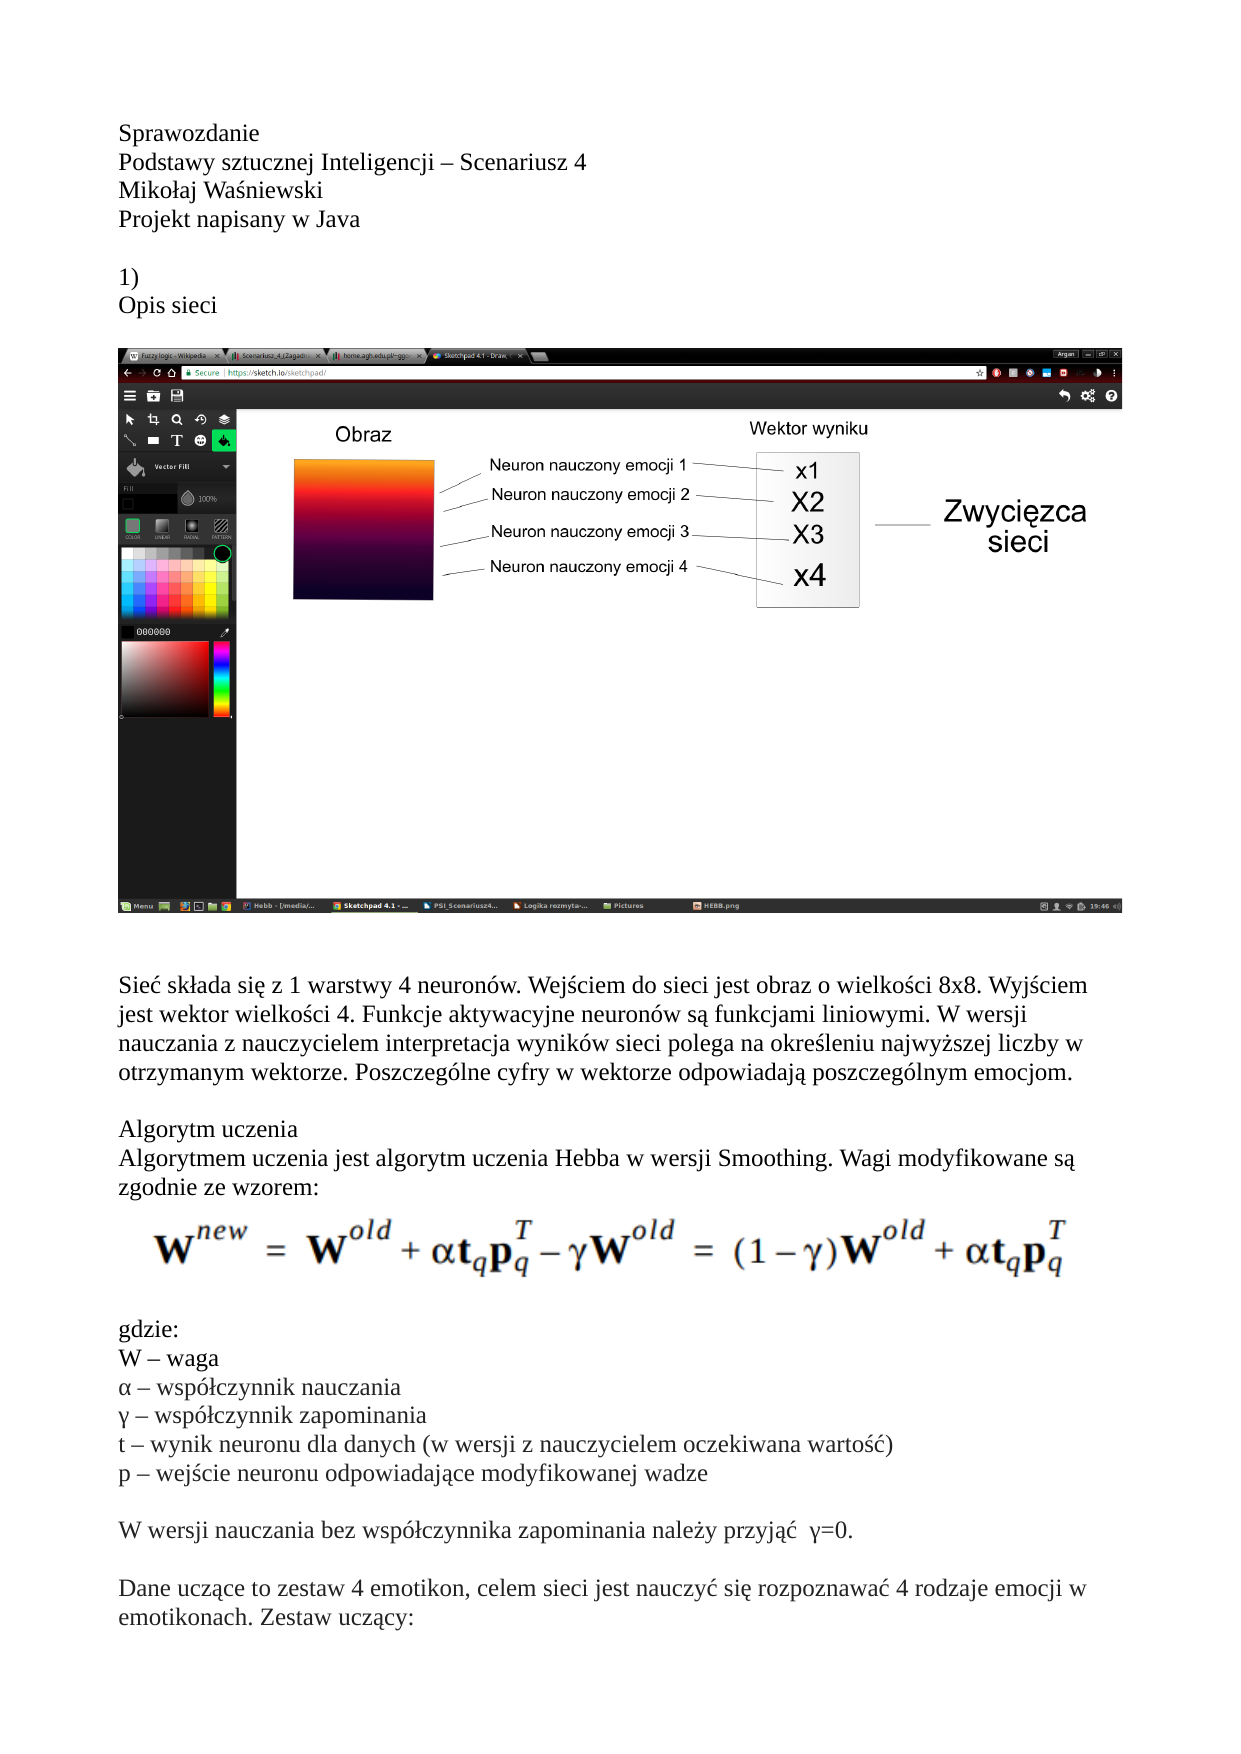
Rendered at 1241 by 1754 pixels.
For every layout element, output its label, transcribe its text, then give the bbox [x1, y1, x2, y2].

picture [142, 1200, 1098, 1315]
text W – waga [118, 1343, 1122, 1372]
text Projekt napisany w Java [118, 204, 1122, 233]
text Dane uczące to zestaw 4 emotikon, celem sieci jest nauczyć się rozpoznawać 4 rodzaje emocji w emotikonach. Zestaw uczący: [118, 1573, 1122, 1631]
text Sprawozdanie [118, 118, 1122, 147]
text Sieć składa się z 1 warstwy 4 neuronów. Wejściem do sieci jest obraz o wielkości 8x8. Wyjściem jest wektor wielkości 4. Funkcje aktywacyjne neuronów są funkcjami liniowymi. W wersji nauczania z nauczycielem interpretacja wyników sieci polega na określeniu najwyższej liczby w otrzymanym wektorze. Poszczególne cyfry w wektorze odpowiadają poszczególnym emocjom. [118, 970, 1122, 1085]
text Podstawy sztucznej Inteligencji – Scenariusz 4 [118, 147, 1122, 176]
text gdzie: [118, 1200, 1122, 1343]
text γ – współczynnik zapominania [118, 1401, 1122, 1429]
text W wersji nauczania bez współczynnika zapominania należy przyjąć γ=0. [118, 1516, 1122, 1544]
text Opis sieci [118, 291, 1122, 319]
text Algorytm uczenia [118, 1114, 1122, 1143]
text Mikołaj Waśniewski [118, 176, 1122, 204]
text p – wejście neuronu odpowiadające modyfikowanej wadze [118, 1458, 1122, 1487]
picture [118, 348, 1123, 913]
text t – wynik neuronu dla danych (w wersji z nauczycielem oczekiwana wartość) [118, 1429, 1122, 1458]
text 1) [118, 262, 1122, 291]
text α – współczynnik nauczania [118, 1372, 1122, 1401]
text Algorytmem uczenia jest algorytm uczenia Hebba w wersji Smoothing. Wagi modyfikowane są zgodnie ze wzorem: [118, 1143, 1122, 1200]
